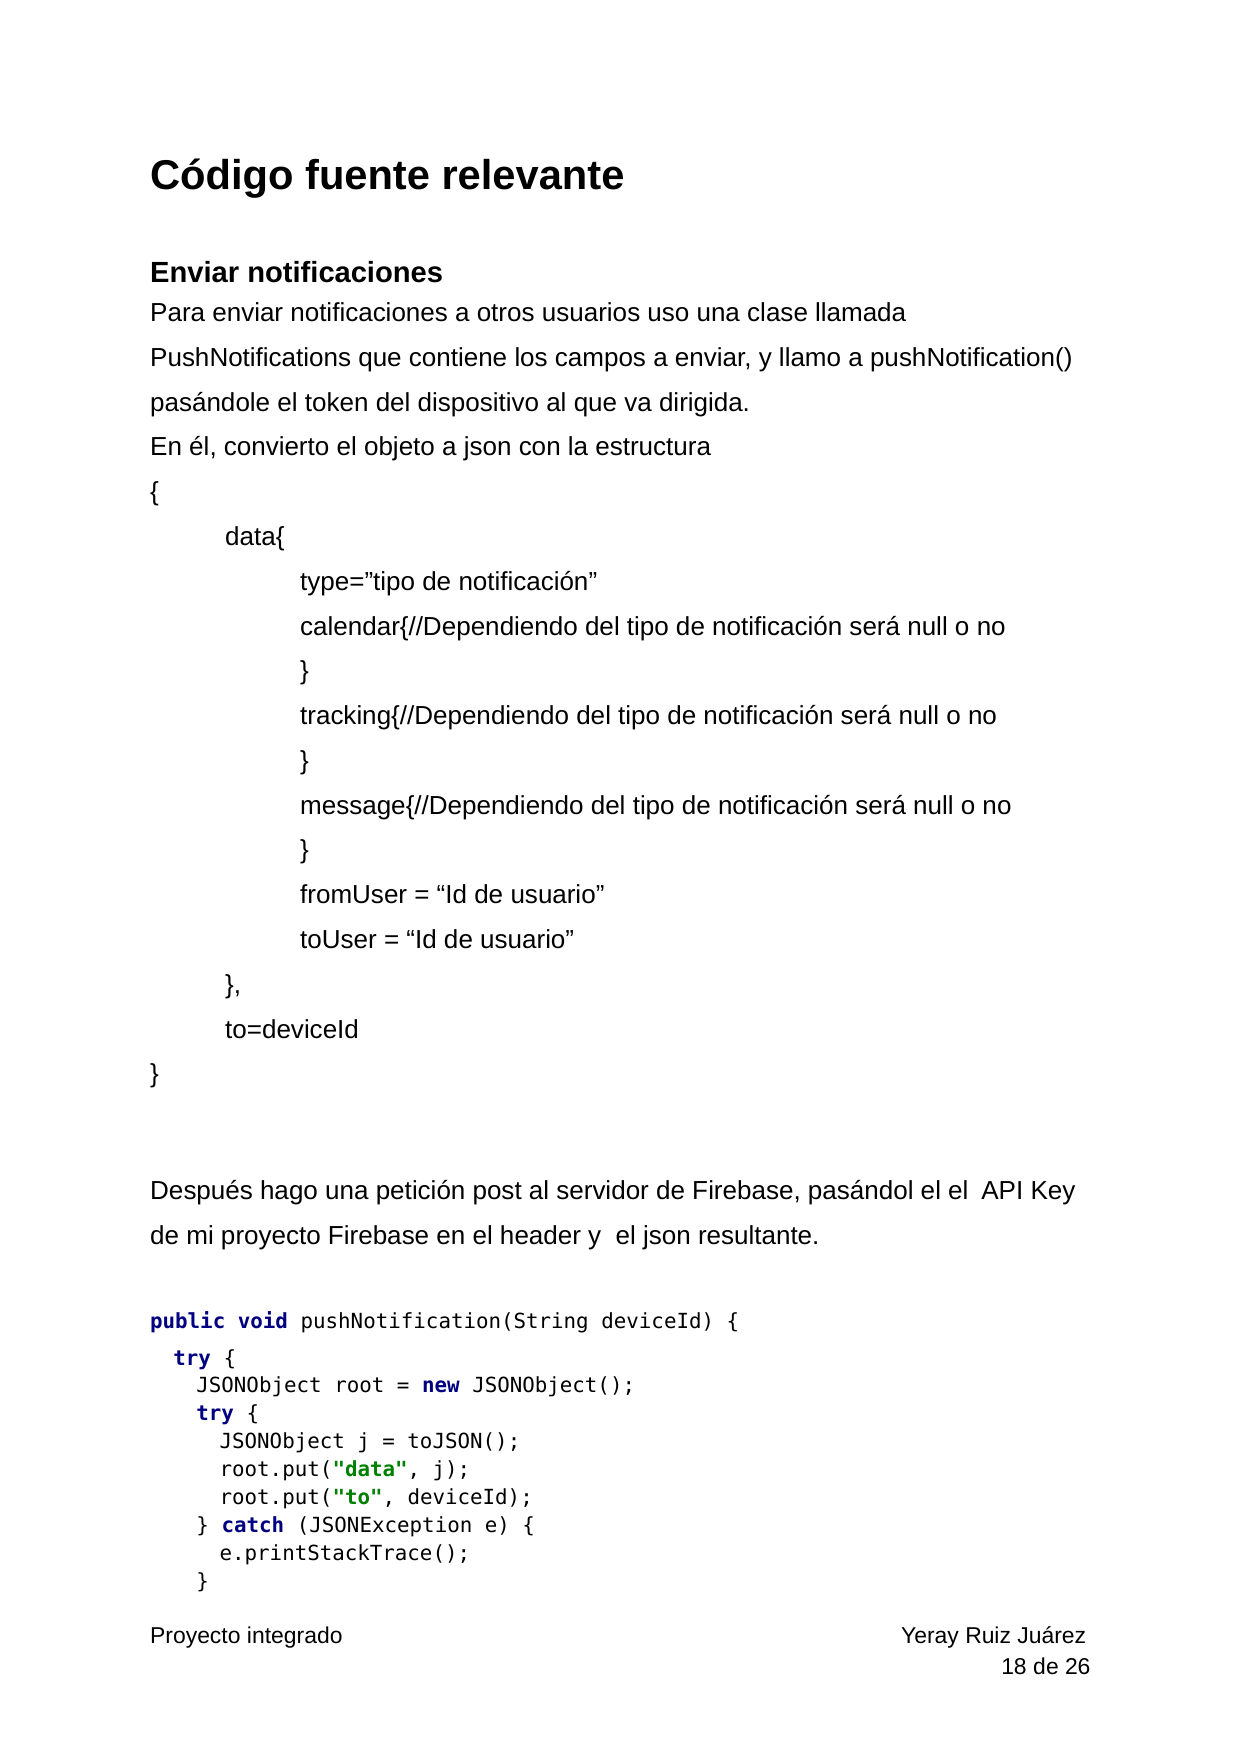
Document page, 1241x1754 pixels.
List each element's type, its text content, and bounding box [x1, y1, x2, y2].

text root.put("to", deviceId); [150, 1485, 1090, 1509]
text JSONObject j = toJSON(); [150, 1429, 1090, 1454]
text try { [150, 1346, 1090, 1370]
text JSONObject root = new JSONObject(); [150, 1373, 1090, 1398]
text fromUser = “Id de usuario” [150, 879, 1090, 909]
subtitle Enviar notificaciones [150, 255, 1090, 289]
text to=deviceId [150, 1014, 1090, 1044]
text tracking{//Dependiendo del tipo de notificación será null o no [150, 700, 1090, 730]
text } [150, 745, 1090, 775]
text } [150, 1058, 1090, 1088]
text Después hago una petición post al servidor de Firebase, pasándol el el API Key de mi proyecto Firebase en el header y el json resultante. [150, 1175, 1090, 1249]
text calendar{//Dependiendo del tipo de notificación será null o no [150, 611, 1090, 641]
text type=”tipo de notificación” [150, 566, 1090, 596]
text } [150, 834, 1090, 864]
text }, [150, 969, 1090, 999]
text } [150, 1569, 1090, 1593]
text try { [150, 1401, 1090, 1426]
text message{//Dependiendo del tipo de notificación será null o no [150, 790, 1090, 820]
text public void pushNotification(String deviceId) { [150, 1309, 1090, 1333]
text En él, convierto el objeto a json con la estructura [150, 431, 1090, 461]
text } [150, 655, 1090, 685]
text toUser = “Id de usuario” [150, 924, 1090, 954]
text e.printStackTrace(); [150, 1541, 1090, 1565]
text data{ [150, 521, 1090, 551]
text } catch (JSONException e) { [150, 1513, 1090, 1537]
subtitle Código fuente relevante [150, 150, 1090, 198]
text Para enviar notificaciones a otros usuarios uso una clase llamada PushNotifications que contiene los campos a enviar, y llamo a pushNotification() pasándole el token del dispositivo al que va dirigida. [150, 297, 1090, 417]
text { [150, 476, 1090, 506]
text root.put("data", j); [150, 1457, 1090, 1482]
